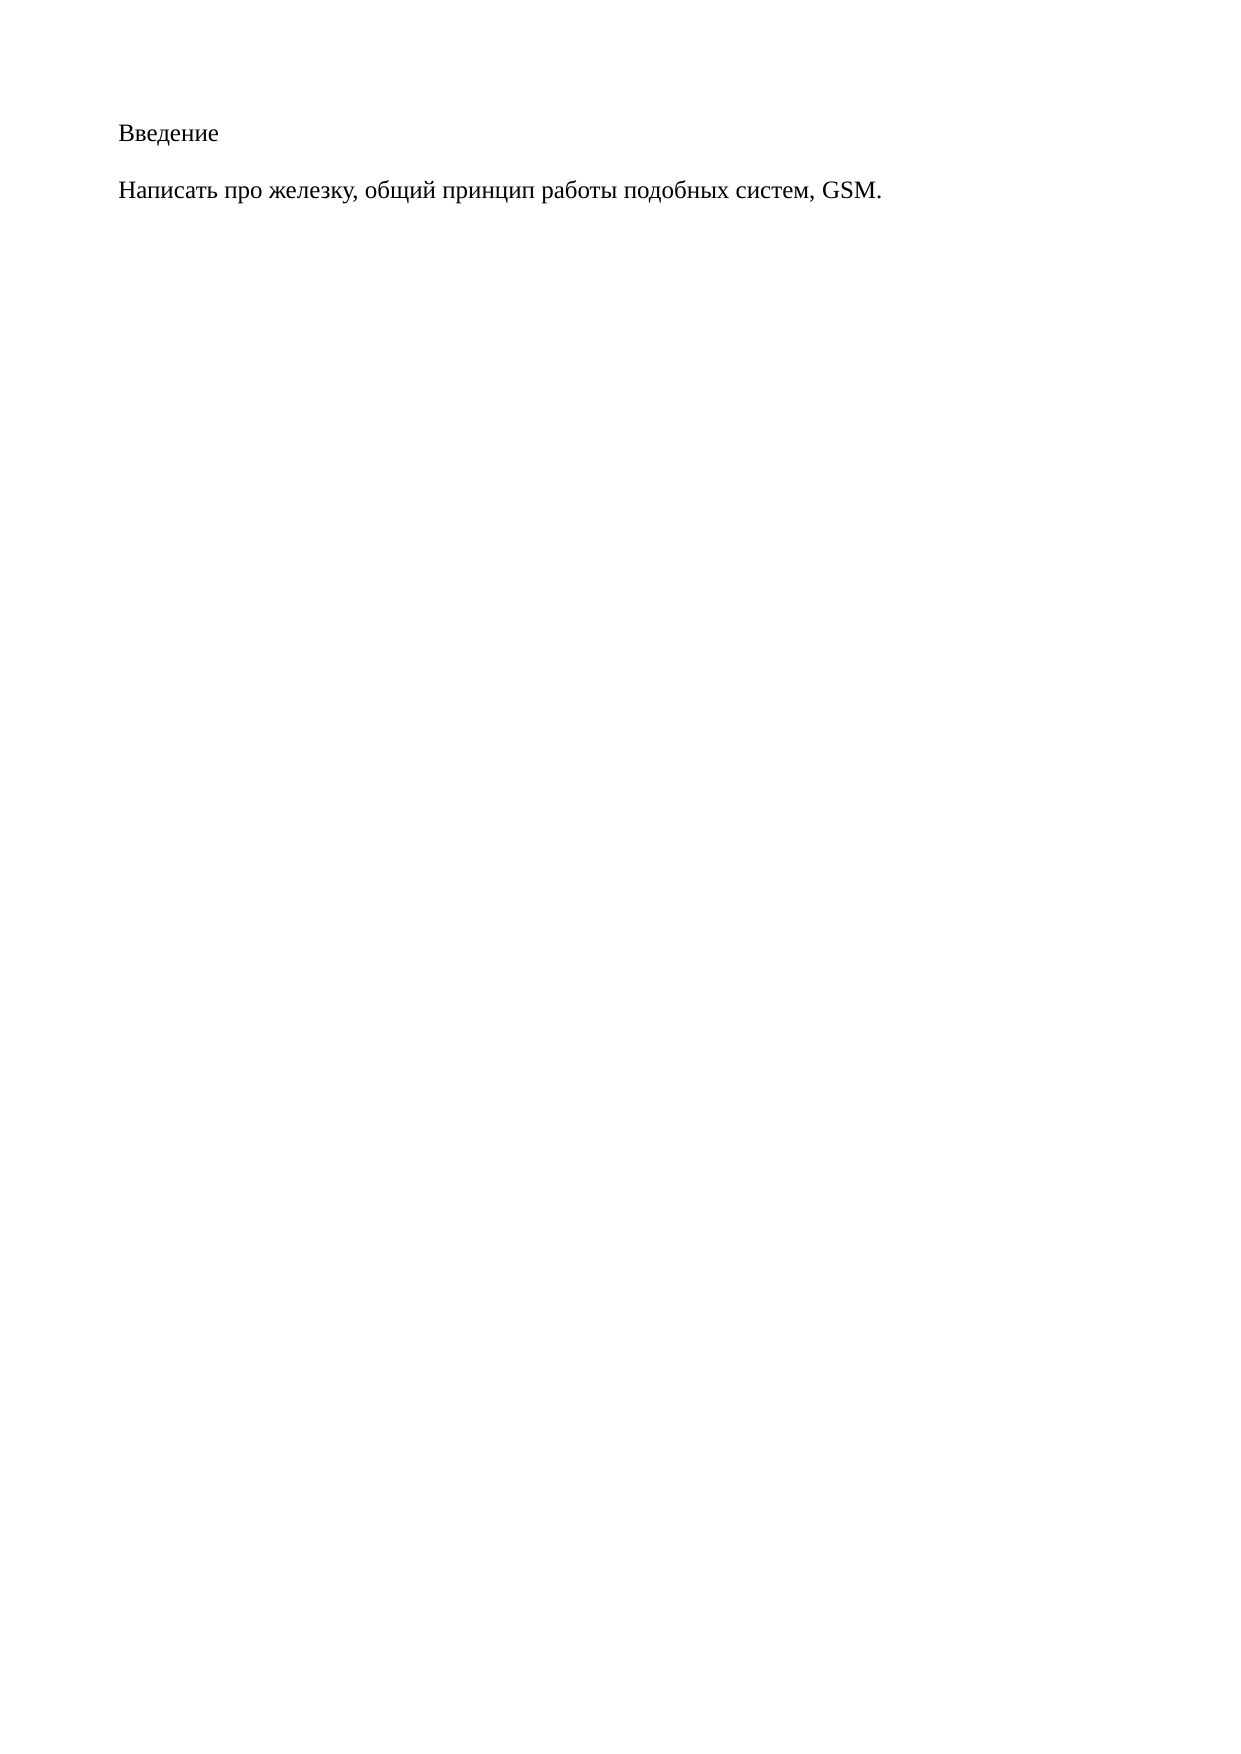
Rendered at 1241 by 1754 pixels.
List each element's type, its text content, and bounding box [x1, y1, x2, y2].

text Написать про железку, общий принцип работы подобных систем, GSM. [118, 176, 1122, 204]
text Введение [118, 118, 1122, 147]
